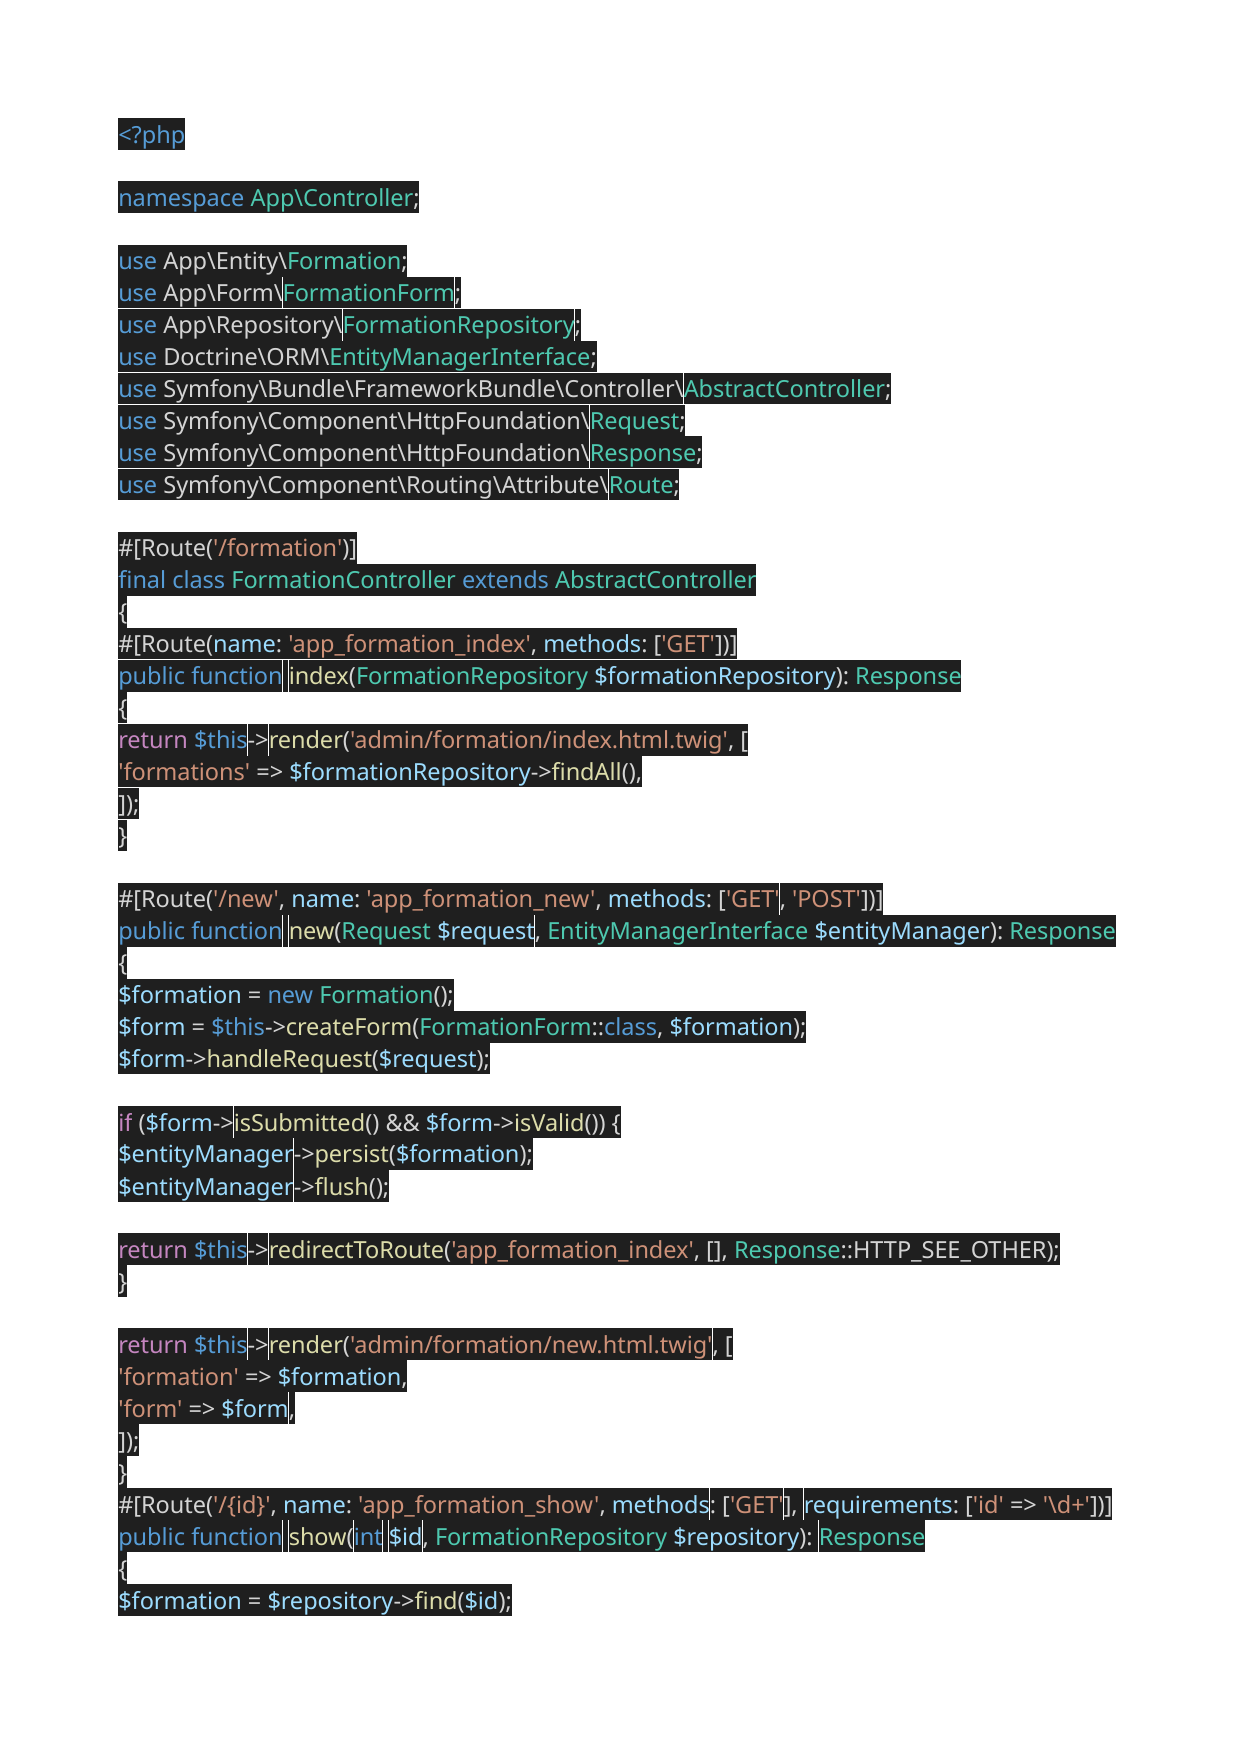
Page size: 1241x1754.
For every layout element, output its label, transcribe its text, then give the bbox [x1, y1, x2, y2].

text use App\Entity\Formation; [118, 244, 1122, 277]
text if ($form->isSubmitted() && $form->isValid()) { [118, 1106, 1122, 1138]
text #[Route('/formation')] [118, 532, 1122, 564]
text #[Route('/new', name: 'app_formation_new', methods: ['GET', 'POST'])] [118, 883, 1122, 915]
text { [118, 692, 1122, 723]
text #[Route(name: 'app_formation_index', methods: ['GET'])] [118, 628, 1122, 659]
text use Symfony\Component\Routing\Attribute\Route; [118, 468, 1122, 500]
text } [118, 1265, 1122, 1297]
text { [118, 947, 1122, 979]
text use Symfony\Component\HttpFoundation\Request; [118, 404, 1122, 436]
text { [118, 596, 1122, 628]
text namespace App\Controller; [118, 181, 1122, 213]
text ]); [118, 1424, 1122, 1456]
text use Doctrine\ORM\EntityManagerInterface; [118, 341, 1122, 372]
text 'formation' => $formation, [118, 1360, 1122, 1392]
text $formation = new Formation(); [118, 979, 1122, 1011]
text return $this->render('admin/formation/index.html.twig', [ [118, 723, 1122, 756]
text use Symfony\Component\HttpFoundation\Response; [118, 436, 1122, 468]
text public function show(int $id, FormationRepository $repository): Response [118, 1520, 1122, 1552]
text #[Route('/{id}', name: 'app_formation_show', methods: ['GET'], requirements: ['id' => '\d+'])] [118, 1488, 1122, 1520]
text return $this->redirectToRoute('app_formation_index', [], Response::HTTP_SEE_OTHER); [118, 1233, 1122, 1265]
text <?php [118, 118, 1122, 150]
text ]); [118, 787, 1122, 819]
text } [118, 819, 1122, 851]
text $form = $this->createForm(FormationForm::class, $formation); [118, 1011, 1122, 1043]
text 'formations' => $formationRepository->findAll(), [118, 756, 1122, 787]
text { [118, 1552, 1122, 1584]
text $entityManager->persist($formation); [118, 1138, 1122, 1170]
text } [118, 1456, 1122, 1488]
text public function new(Request $request, EntityManagerInterface $entityManager): Response [118, 915, 1122, 947]
text return $this->render('admin/formation/new.html.twig', [ [118, 1328, 1122, 1360]
text $entityManager->flush(); [118, 1170, 1122, 1202]
text final class FormationController extends AbstractController [118, 564, 1122, 596]
text public function index(FormationRepository $formationRepository): Response [118, 659, 1122, 692]
text use App\Form\FormationForm; [118, 277, 1122, 308]
text $formation = $repository->find($id); [118, 1584, 1122, 1616]
text use App\Repository\FormationRepository; [118, 308, 1122, 341]
text 'form' => $form, [118, 1392, 1122, 1424]
text $form->handleRequest($request); [118, 1043, 1122, 1074]
text use Symfony\Bundle\FrameworkBundle\Controller\AbstractController; [118, 372, 1122, 404]
